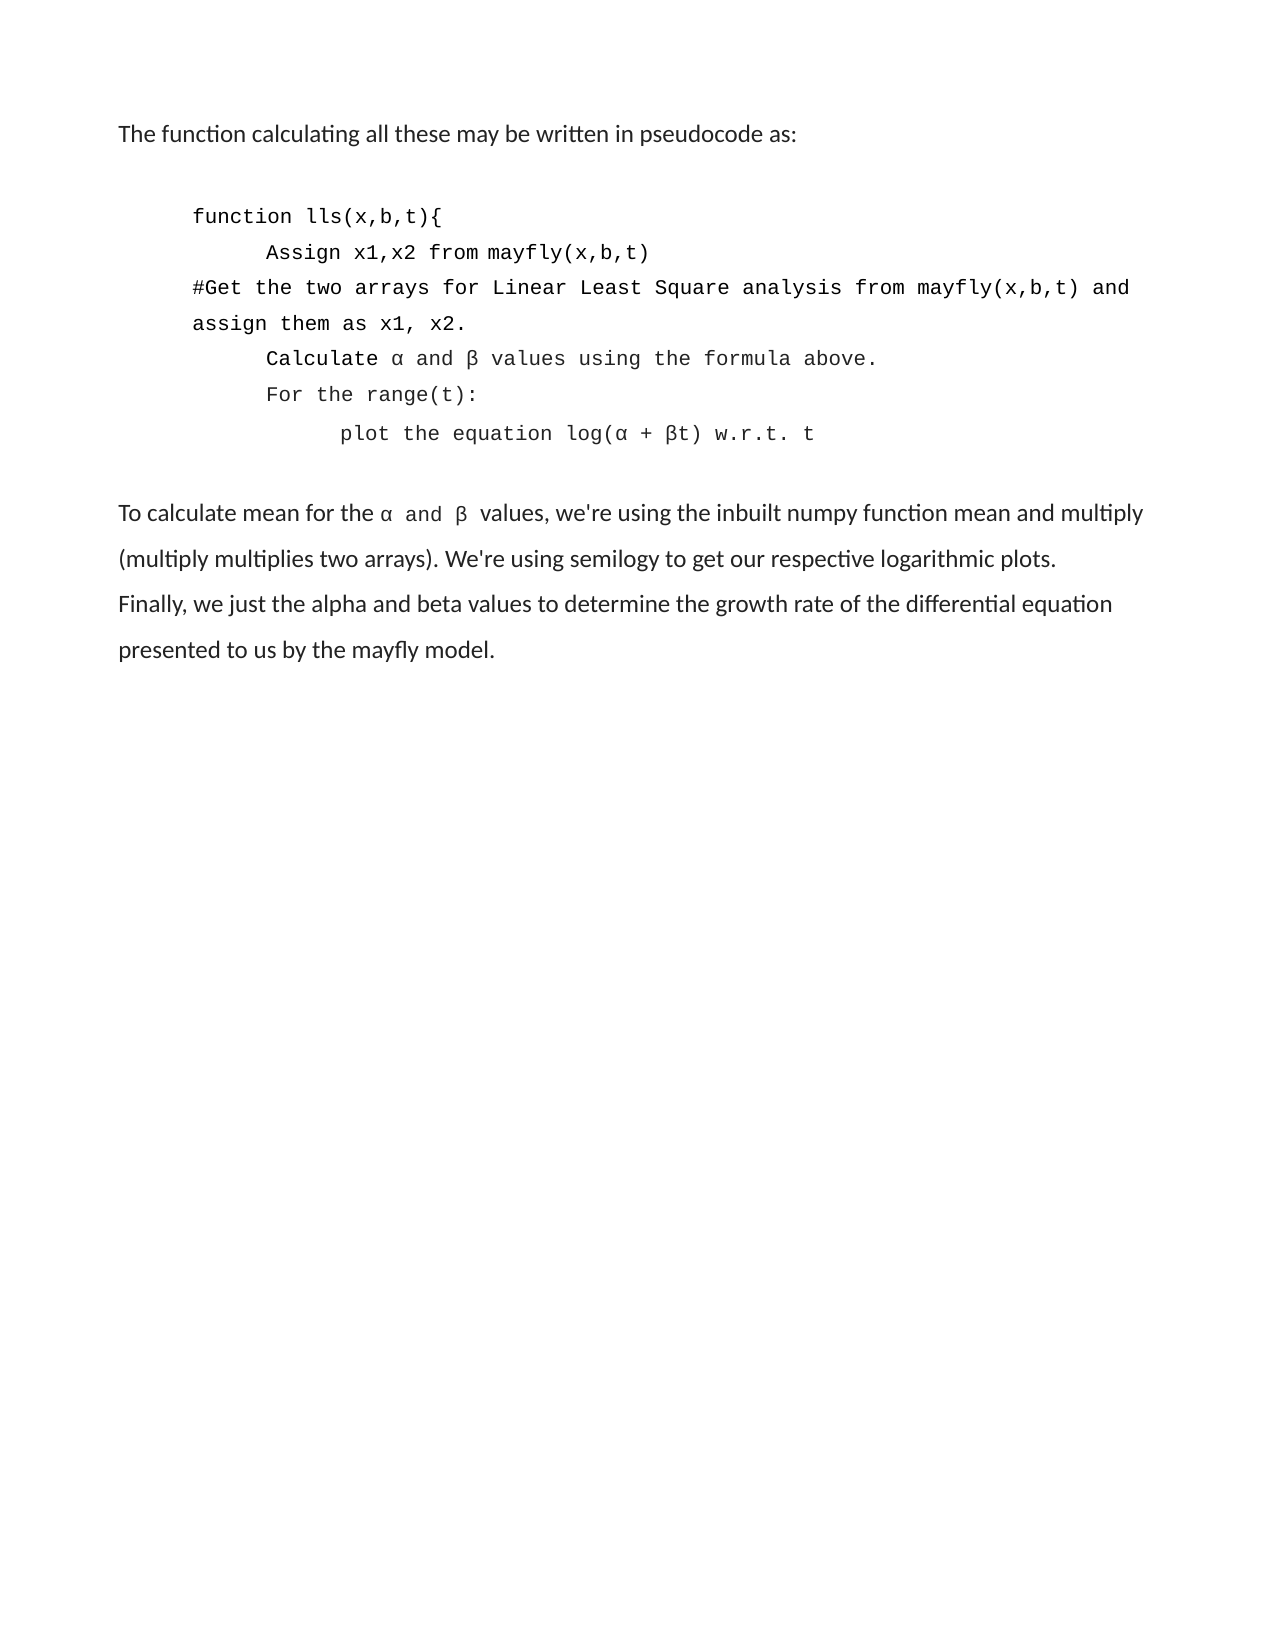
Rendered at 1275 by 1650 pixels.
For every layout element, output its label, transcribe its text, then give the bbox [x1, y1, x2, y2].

text For the range(t): [192, 384, 1157, 407]
text Calculate α and β values using the formula above. [192, 348, 1157, 372]
text Assign x1,x2 from mayfly(x,b,t) [192, 242, 1157, 266]
text plot the equation log(α + βt) w.r.t. t [192, 419, 1157, 447]
text function lls(x,b,t){ [192, 207, 1157, 230]
text To calculate mean for the α and β values, we're using the inbuilt numpy function mean and multiply (multiply multiplies two arrays). We're using semilogy to get our respective logarithmic plots. [118, 497, 1157, 573]
text #Get the two arrays for Linear Least Square analysis from mayfly(x,b,t) and assign them as x1, x2. [192, 277, 1157, 336]
text Finally, we just the alpha and beta values to determine the growth rate of the differential equation presented to us by the mayfly model. [118, 588, 1157, 665]
text The function calculating all these may be written in pseudocode as: [118, 118, 1157, 149]
